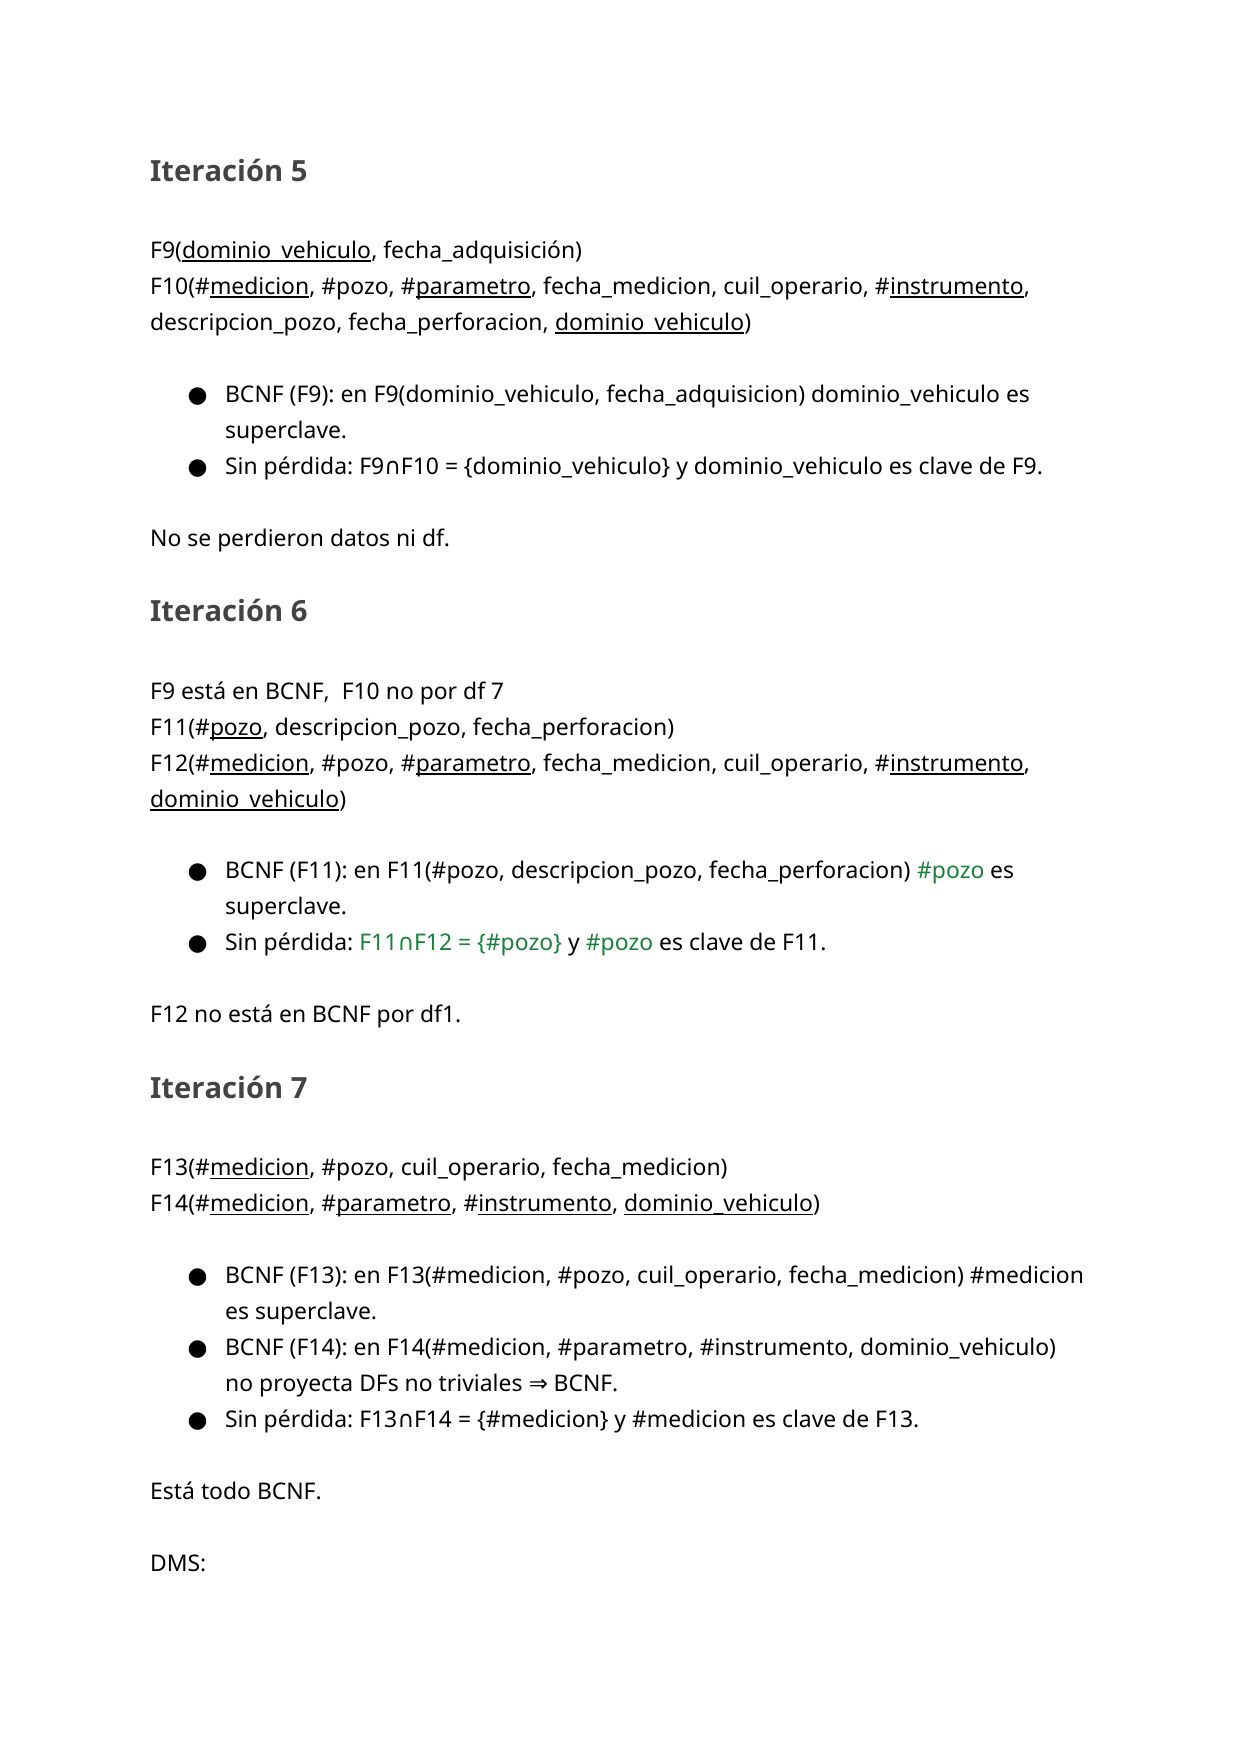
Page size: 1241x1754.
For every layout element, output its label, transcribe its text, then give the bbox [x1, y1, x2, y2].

text F10(#medicion, #pozo, #parametro, fecha_medicion, cuil_operario, #instrumento, descripcion_pozo, fecha_perforacion, dominio_vehiculo) [150, 270, 1090, 337]
text F11(#pozo, descripcion_pozo, fecha_perforacion) [150, 711, 1090, 742]
text F12(#medicion, #pozo, #parametro, fecha_medicion, cuil_operario, #instrumento, dominio_vehiculo) [150, 747, 1090, 814]
text F13(#medicion, #pozo, cuil_operario, fecha_medicion) [150, 1151, 1090, 1183]
list BCNF (F9): en F9(dominio_vehiculo, fecha_adquisicion) dominio_vehiculo es superclave. [187, 378, 1090, 445]
text F12 no está en BCNF por df1. [150, 998, 1090, 1029]
text F14(#medicion, #parametro, #instrumento, dominio_vehiculo) [150, 1187, 1090, 1218]
text DMS: [150, 1547, 1090, 1578]
list BCNF (F11): en F11(#pozo, descripcion_pozo, fecha_perforacion) #pozo es superclave. [187, 854, 1090, 922]
text No se perdieron datos ni df. [150, 521, 1090, 553]
list BCNF (F13): en F13(#medicion, #pozo, cuil_operario, fecha_medicion) #medicion es superclave. [187, 1259, 1090, 1326]
text Está todo BCNF. [150, 1475, 1090, 1506]
text F9 está en BCNF, F10 no por df 7 [150, 675, 1090, 706]
list Sin pérdida: F11∩F12 = {#pozo} y #pozo es clave de F11. [187, 926, 1090, 957]
subtitle Iteración 6 [150, 591, 1090, 630]
text F9(dominio_vehiculo, fecha_adquisición) [150, 234, 1090, 265]
list Sin pérdida: F9∩F10 = {dominio_vehiculo} y dominio_vehiculo es clave de F9. [187, 449, 1090, 481]
subtitle Iteración 7 [150, 1067, 1090, 1107]
list BCNF (F14): en F14(#medicion, #parametro, #instrumento, dominio_vehiculo) no proyecta DFs no triviales ⇒ BCNF. [187, 1331, 1090, 1398]
subtitle Iteración 5 [150, 150, 1090, 190]
list Sin pérdida: F13∩F14 = {#medicion} y #medicion es clave de F13. [187, 1403, 1090, 1434]
